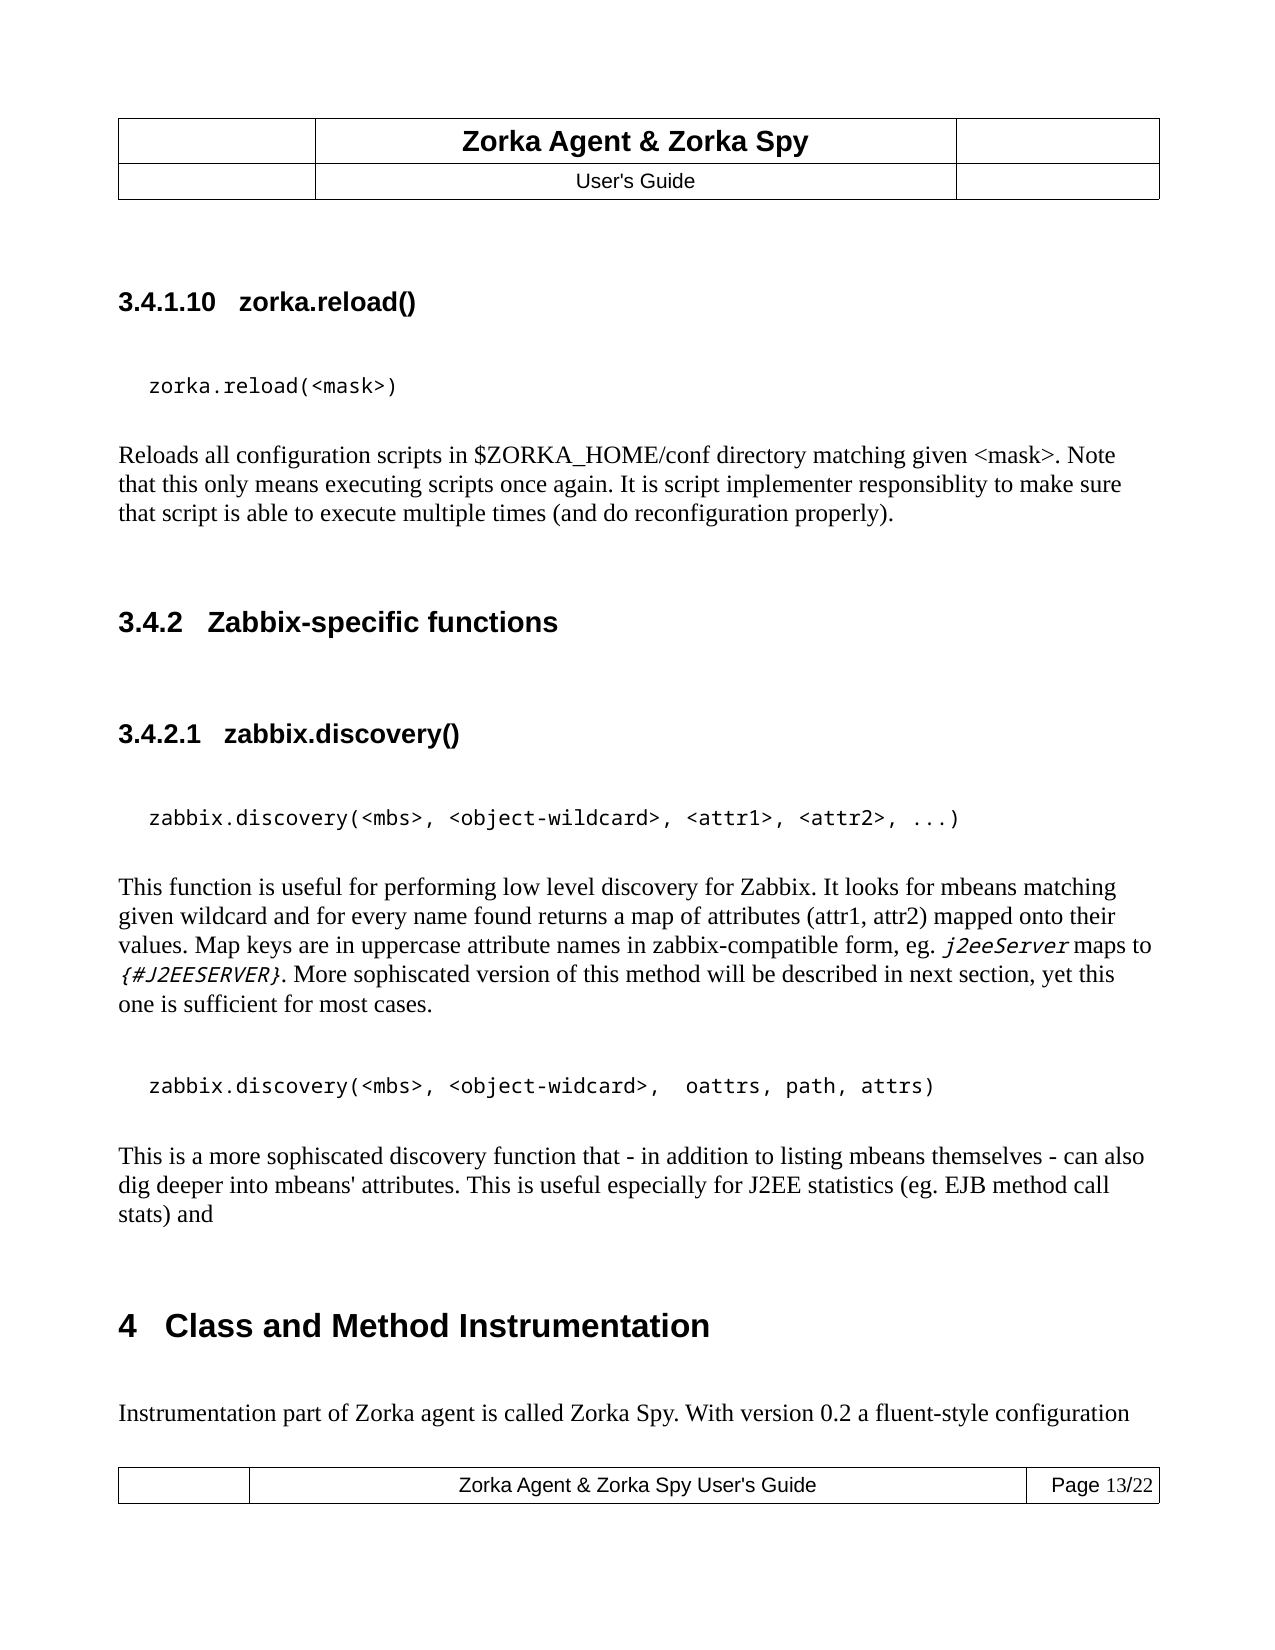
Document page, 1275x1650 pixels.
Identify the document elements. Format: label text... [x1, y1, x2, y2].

text This is a more sophiscated discovery function that - in addition to listing mbeans themselves - can also dig deeper into mbeans' attributes. This is useful especially for J2EE statistics (eg. EJB method call stats) and [118, 1141, 1157, 1227]
text zabbix.discovery(<mbs>, <object-widcard>, oattrs, path, attrs) [148, 1071, 1157, 1100]
text Instrumentation part of Zorka agent is called Zorka Spy. With version 0.2 a fluent-style configuration [118, 1398, 1157, 1427]
subtitle zorka.reload() [118, 286, 1157, 317]
text This function is useful for performing low level discovery for Zabbix. It looks for mbeans matching given wildcard and for every name found returns a map of attributes (attr1, attr2) mapped onto their values. Map keys are in uppercase attribute names in zabbix-compatible form, eg. j2eeServer maps to {#J2EESERVER}. More sophiscated version of this method will be described in next section, yet this one is sufficient for most cases. [118, 872, 1157, 1018]
subtitle Zabbix-specific functions [118, 606, 1157, 639]
subtitle zabbix.discovery() [118, 718, 1157, 749]
text zorka.reload(<mask>) [148, 371, 1157, 399]
text zabbix.discovery(<mbs>, <object-wildcard>, <attr1>, <attr2>, ...) [148, 803, 1157, 831]
subtitle Class and Method Instrumentation [118, 1306, 1157, 1344]
text Reloads all configuration scripts in $ZORKA_HOME/conf directory matching given <mask>. Note that this only means executing scripts once again. It is script implementer responsiblity to make sure that script is able to execute multiple times (and do reconfiguration properly). [118, 441, 1157, 527]
